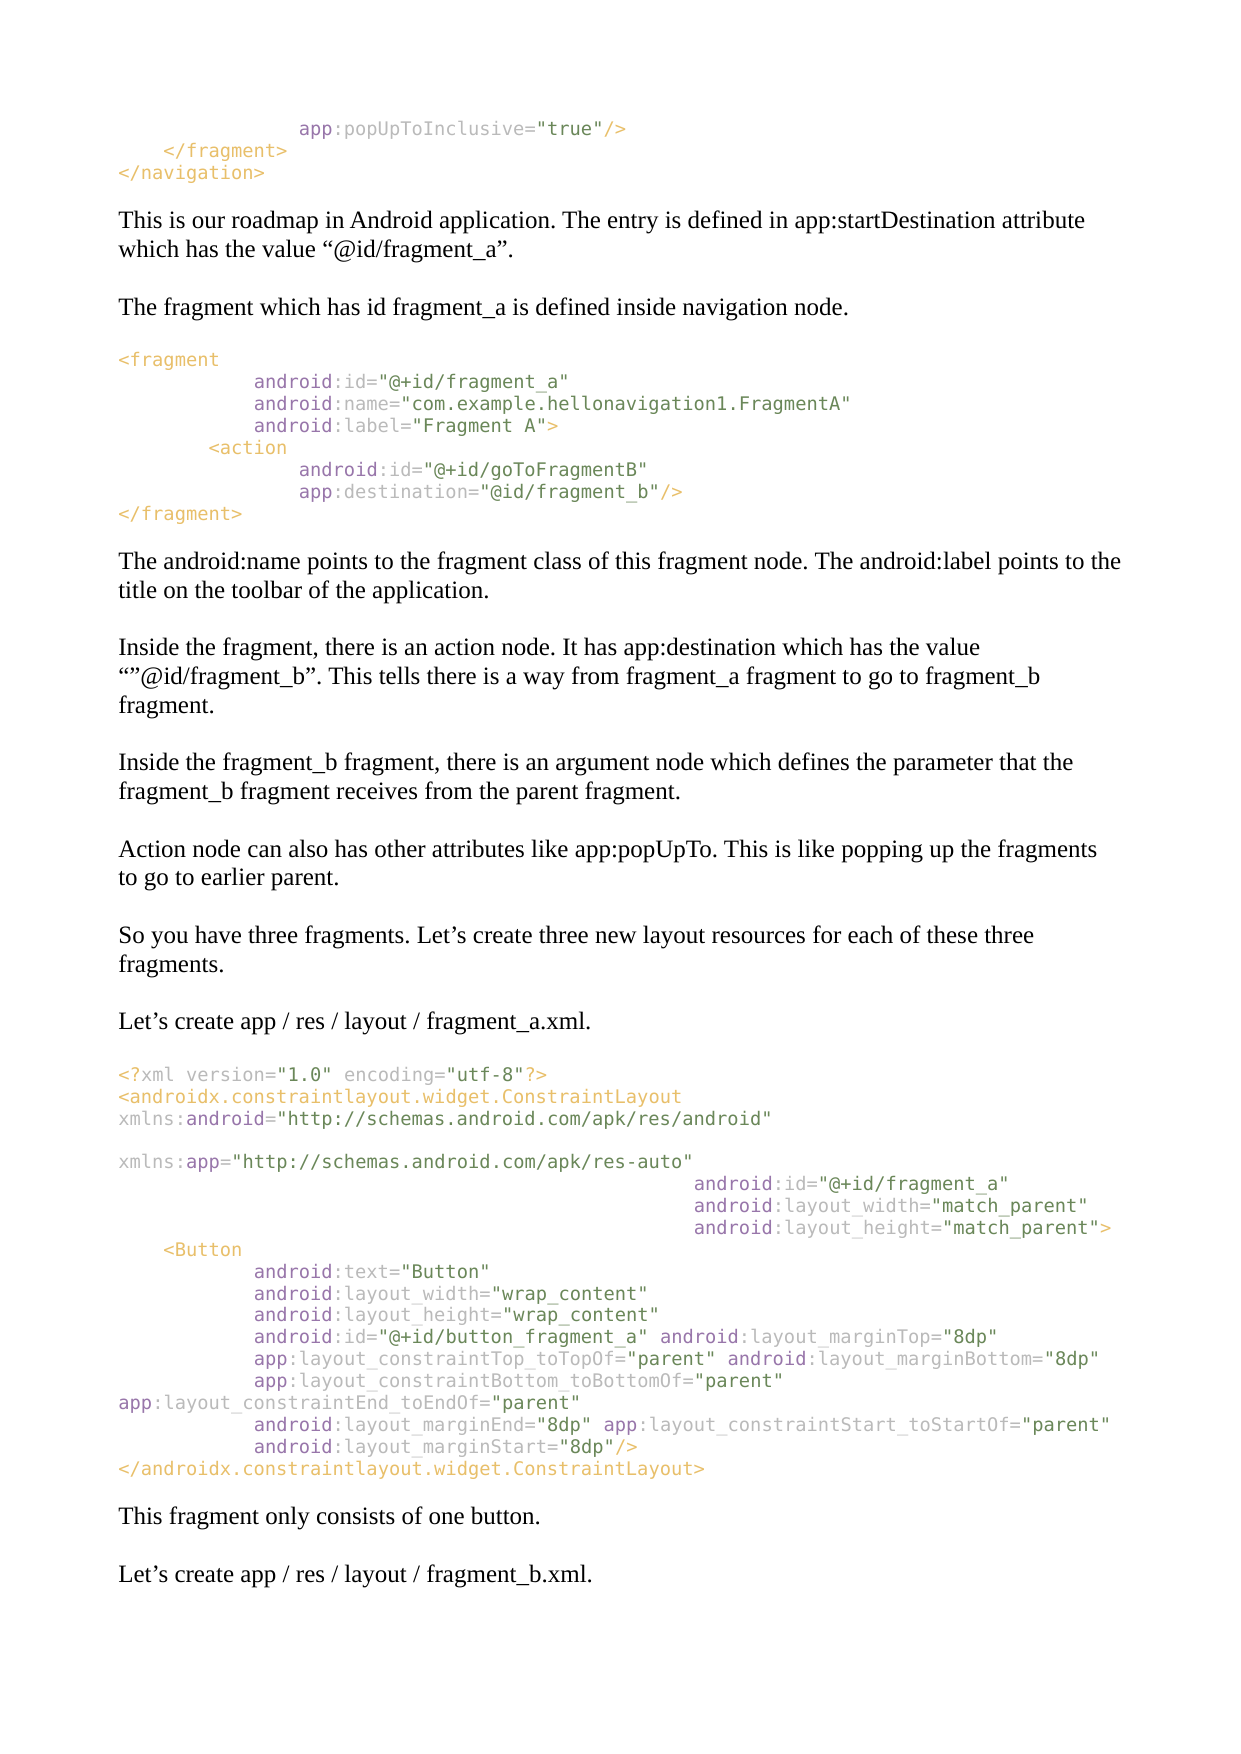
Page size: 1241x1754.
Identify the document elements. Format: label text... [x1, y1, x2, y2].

text This fragment only consists of one button. [118, 1501, 1122, 1530]
text The fragment which has id fragment_a is defined inside navigation node. [118, 292, 1122, 321]
text app:popUpToInclusive="true"/> </fragment> </navigation> [118, 118, 1122, 184]
text This is our roadmap in Android application. The entry is defined in app:startDestination attribute which has the value “@id/fragment_a”. [118, 206, 1122, 263]
text Let’s create app / res / layout / fragment_a.xml. [118, 1006, 1122, 1035]
text <fragment android:id="@+id/fragment_a" android:name="com.example.hellonavigation1.FragmentA" android:label="Fragment A"> <action android:id="@+id/goToFragmentB" app:destination="@id/fragment_b"/> </fragment> [118, 349, 1122, 524]
text So you have three fragments. Let’s create three new layout resources for each of these three fragments. [118, 920, 1122, 977]
text Inside the fragment_b fragment, there is an argument node which defines the parameter that the fragment_b fragment receives from the parent fragment. [118, 747, 1122, 805]
text <?xml version="1.0" encoding="utf-8"?> <androidx.constraintlayout.widget.ConstraintLayout xmlns:android="http://schemas.android.com/apk/res/android" xmlns:app="http://schemas.android.com/apk/res-auto" android:id="@+id/fragment_a" android:layout_width="match_parent" android:layout_height="match_parent"> <Button android:text="Button" android:layout_width="wrap_content" android:layout_height="wrap_content" android:id="@+id/button_fragment_a" android:layout_marginTop="8dp" app:layout_constraintTop_toTopOf="parent" android:layout_marginBottom="8dp" app:layout_constraintBottom_toBottomOf="parent" app:layout_constraintEnd_toEndOf="parent" android:layout_marginEnd="8dp" app:layout_constraintStart_toStartOf="parent" android:layout_marginStart="8dp"/> </androidx.constraintlayout.widget.ConstraintLayout> [118, 1064, 1122, 1479]
text Let’s create app / res / layout / fragment_b.xml. [118, 1559, 1122, 1587]
text Inside the fragment, there is an action node. It has app:destination which has the value “”@id/fragment_b”. This tells there is a way from fragment_a fragment to go to fragment_b fragment. [118, 632, 1122, 719]
text Action node can also has other attributes like app:popUpTo. This is like popping up the fragments to go to earlier parent. [118, 834, 1122, 891]
text The android:name points to the fragment class of this fragment node. The android:label points to the title on the toolbar of the application. [118, 546, 1122, 604]
